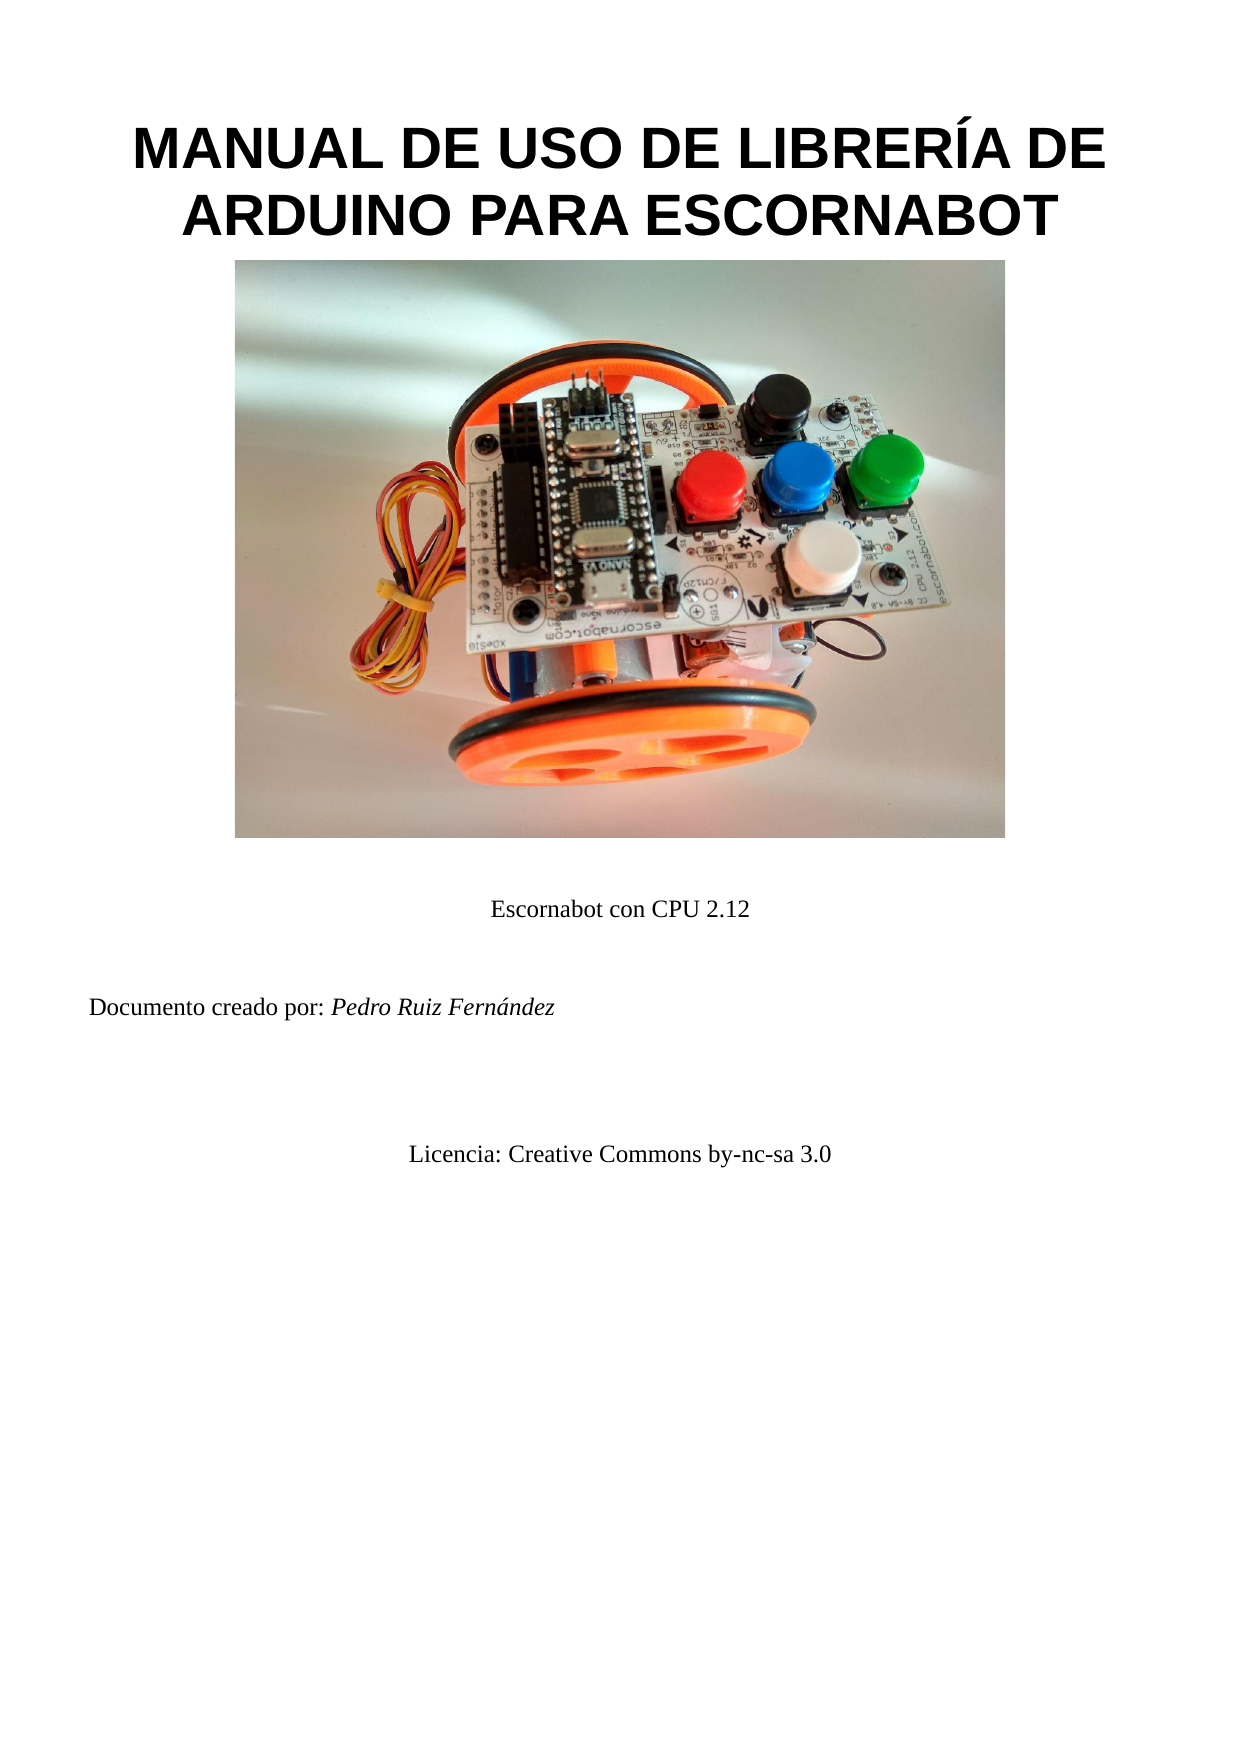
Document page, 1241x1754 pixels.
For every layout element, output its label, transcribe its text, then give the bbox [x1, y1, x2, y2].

picture [234, 260, 1006, 838]
title MANUAL DE USO DE LIBRERÍA DE ARDUINO PARA ESCORNABOT [88, 113, 1152, 248]
subtitle Documento creado por: Pedro Ruiz Fernández [88, 992, 1152, 1021]
subtitle Licencia: Creative Commons by-nc-sa 3.0 [88, 1139, 1152, 1168]
subtitle Escornabot con CPU 2.12 [88, 894, 1152, 923]
